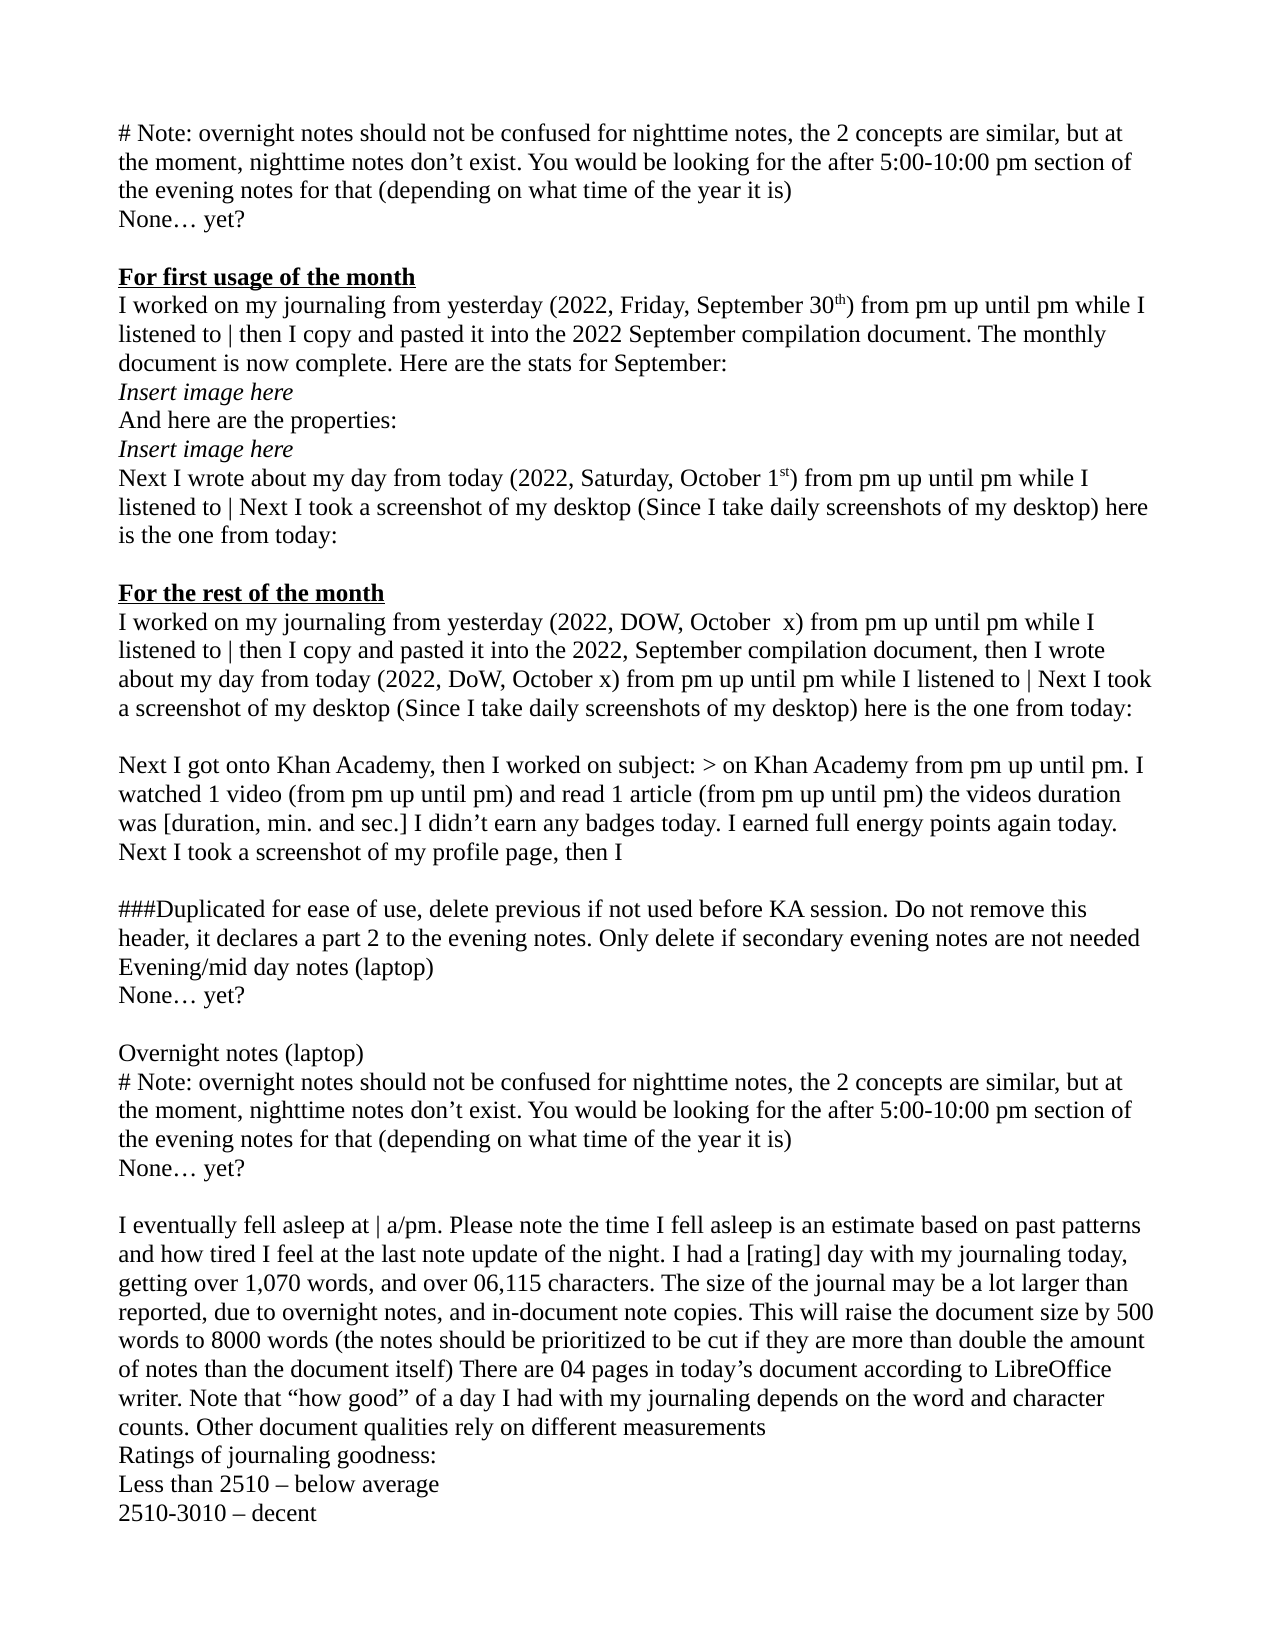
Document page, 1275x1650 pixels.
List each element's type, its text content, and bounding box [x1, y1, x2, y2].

text None… yet? [118, 981, 1157, 1009]
text # Note: overnight notes should not be confused for nighttime notes, the 2 concepts are similar, but at the moment, nighttime notes don’t exist. You would be looking for the after 5:00-10:00 pm section of the evening notes for that (depending on what time of the year it is) [118, 1067, 1157, 1153]
text ###Duplicated for ease of use, delete previous if not used before KA session. Do not remove this header, it declares a part 2 to the evening notes. Only delete if secondary evening notes are not needed [118, 894, 1157, 952]
text Next I got onto Khan Academy, then I worked on subject: > on Khan Academy from pm up until pm. I watched 1 video (from pm up until pm) and read 1 article (from pm up until pm) the videos duration was [duration, min. and sec.] I didn’t earn any badges today. I earned full energy points again today. Next I took a screenshot of my profile page, then I [118, 751, 1157, 866]
text I eventually fell asleep at | a/pm. Please note the time I fell asleep is an estimate based on past patterns and how tired I feel at the last note update of the night. I had a [rating] day with my journaling today, getting over 1,070 words, and over 06,115 characters. The size of the journal may be a lot larger than reported, due to overnight notes, and in-document note copies. This will raise the document size by 500 words to 8000 words (the notes should be prioritized to be cut if they are more than double the amount of notes than the document itself) There are 04 pages in today’s document according to LibreOffice writer. Note that “how good” of a day I had with my journaling depends on the word and character counts. Other document qualities rely on different measurements [118, 1211, 1157, 1441]
text Insert image here [118, 377, 1157, 406]
text Evening/mid day notes (laptop) [118, 952, 1157, 981]
text I worked on my journaling from yesterday (2022, DOW, October x) from pm up until pm while I listened to | then I copy and pasted it into the 2022, September compilation document, then I wrote about my day from today (2022, DoW, October x) from pm up until pm while I listened to | Next I took a screenshot of my desktop (Since I take daily screenshots of my desktop) here is the one from today: [118, 607, 1157, 722]
text Insert image here [118, 434, 1157, 463]
text None… yet? [118, 1153, 1157, 1182]
text Ratings of journaling goodness: [118, 1441, 1157, 1469]
text Less than 2510 – below average [118, 1469, 1157, 1498]
text For the rest of the month [118, 578, 1157, 607]
text Overnight notes (laptop) [118, 1038, 1157, 1067]
text Next I wrote about my day from today (2022, Saturday, October 1st) from pm up until pm while I listened to | Next I took a screenshot of my desktop (Since I take daily screenshots of my desktop) here is the one from today: [118, 463, 1157, 549]
text For first usage of the month [118, 262, 1157, 291]
text I worked on my journaling from yesterday (2022, Friday, September 30th) from pm up until pm while I listened to | then I copy and pasted it into the 2022 September compilation document. The monthly document is now complete. Here are the stats for September: [118, 291, 1157, 377]
text # Note: overnight notes should not be confused for nighttime notes, the 2 concepts are similar, but at the moment, nighttime notes don’t exist. You would be looking for the after 5:00-10:00 pm section of the evening notes for that (depending on what time of the year it is) [118, 118, 1157, 204]
text 2510-3010 – decent [118, 1498, 1157, 1527]
text None… yet? [118, 204, 1157, 233]
text And here are the properties: [118, 406, 1157, 434]
